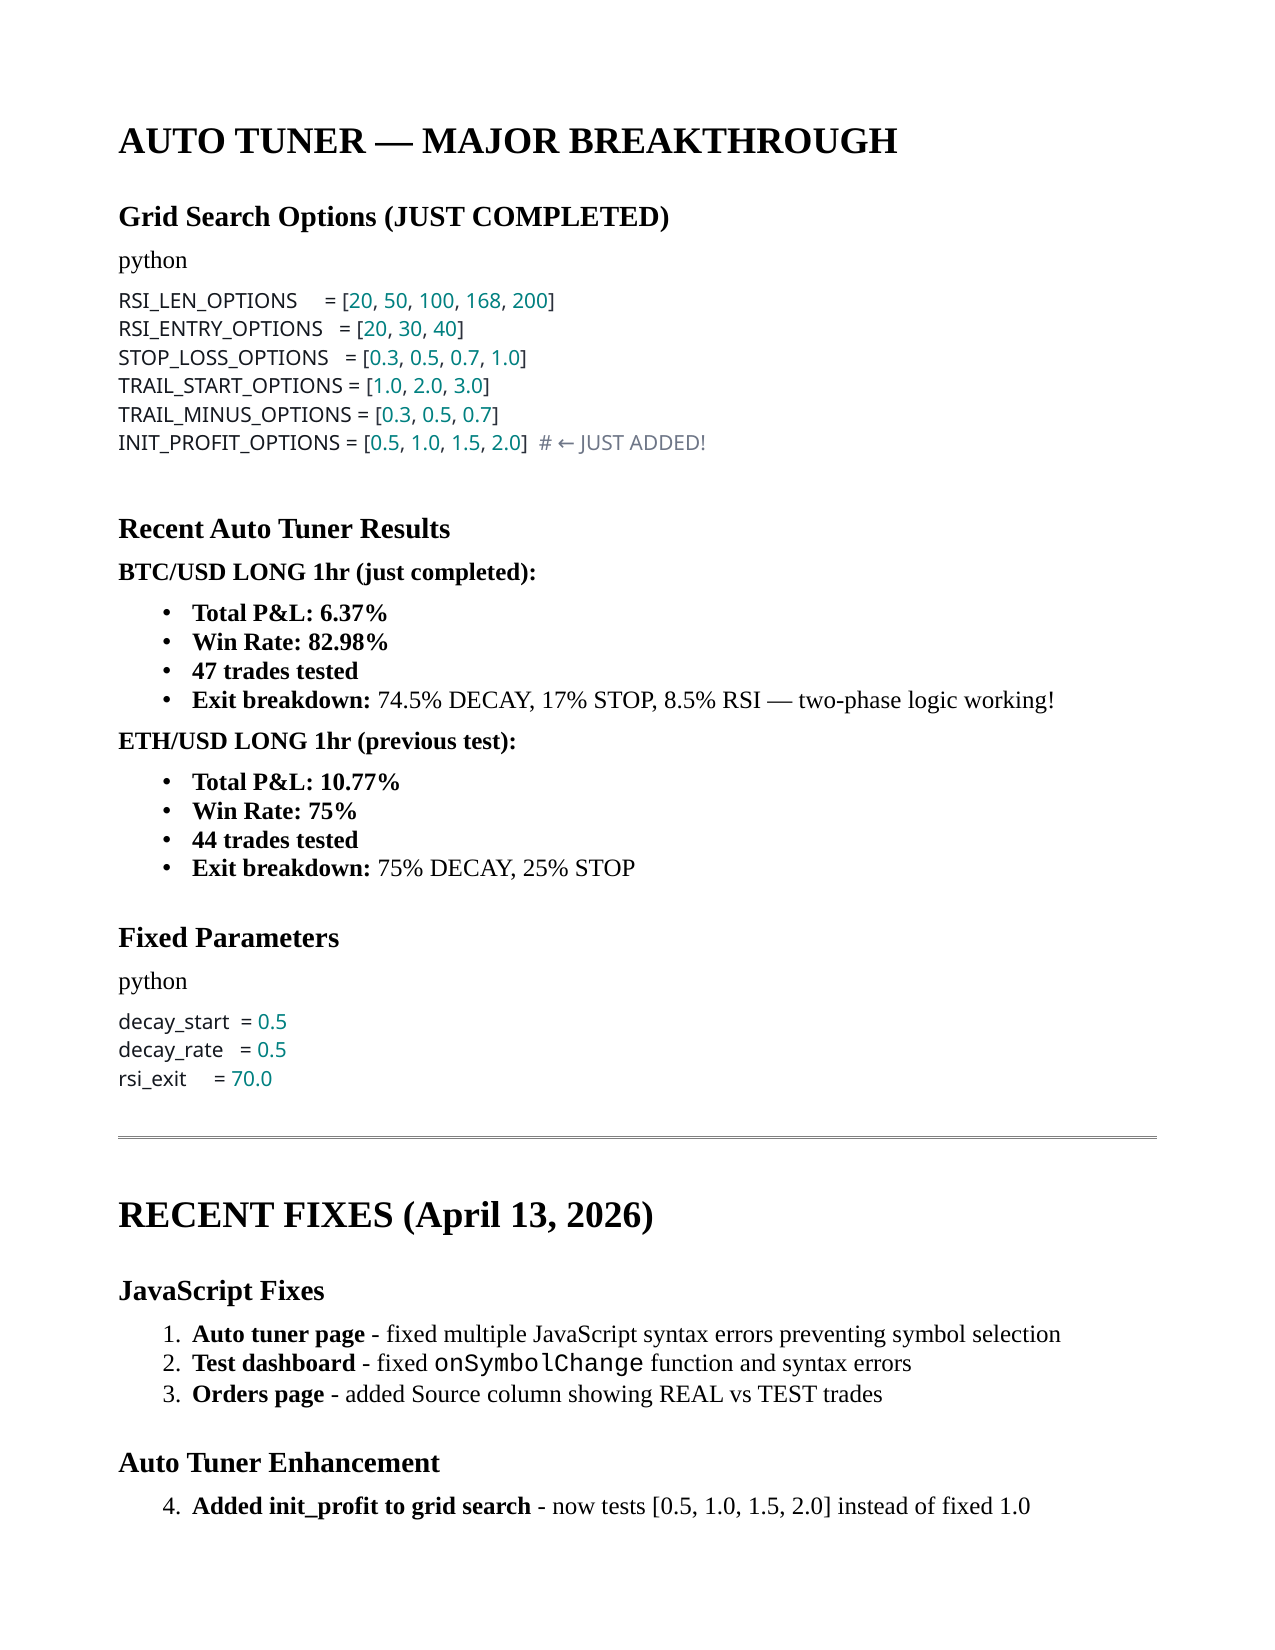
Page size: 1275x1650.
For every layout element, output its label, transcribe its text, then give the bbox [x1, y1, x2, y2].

subtitle RECENT FIXES (April 13, 2026) [118, 1193, 1157, 1236]
text decay_start = 0.5 [118, 1007, 1157, 1035]
text BTC/USD LONG 1hr (just completed): [118, 557, 1157, 586]
list Orders page - added Source column showing REAL vs TEST trades [162, 1379, 1157, 1408]
text decay_rate = 0.5 [118, 1035, 1157, 1064]
text STOP_LOSS_OPTIONS = [0.3, 0.5, 0.7, 1.0] [118, 343, 1157, 371]
text python [118, 245, 1157, 273]
list 44 trades tested [162, 825, 1157, 853]
list Added init_profit to grid search - now tests [0.5, 1.0, 1.5, 2.0] instead of fixed 1.0 [162, 1491, 1157, 1520]
list Total P&L: 10.77% [162, 767, 1157, 796]
list Total P&L: 6.37% [162, 598, 1157, 627]
list Exit breakdown: 74.5% DECAY, 17% STOP, 8.5% RSI — two-phase logic working! [162, 685, 1157, 713]
text TRAIL_START_OPTIONS = [1.0, 2.0, 3.0] [118, 371, 1157, 400]
text rsi_exit = 70.0 [118, 1064, 1157, 1092]
subtitle Fixed Parameters [118, 920, 1157, 953]
text INIT_PROFIT_OPTIONS = [0.5, 1.0, 1.5, 2.0] # ← JUST ADDED! [118, 428, 1157, 457]
list Win Rate: 82.98% [162, 627, 1157, 656]
list Exit breakdown: 75% DECAY, 25% STOP [162, 853, 1157, 882]
list Test dashboard - fixed onSymbolChange function and syntax errors [162, 1348, 1157, 1379]
text ETH/USD LONG 1hr (previous test): [118, 726, 1157, 755]
subtitle Recent Auto Tuner Results [118, 511, 1157, 545]
list 47 trades tested [162, 656, 1157, 685]
subtitle JavaScript Fixes [118, 1273, 1157, 1307]
subtitle Grid Search Options (JUST COMPLETED) [118, 199, 1157, 232]
subtitle AUTO TUNER — MAJOR BREAKTHROUGH [118, 118, 1157, 161]
text TRAIL_MINUS_OPTIONS = [0.3, 0.5, 0.7] [118, 400, 1157, 428]
subtitle Auto Tuner Enhancement [118, 1445, 1157, 1479]
text RSI_LEN_OPTIONS = [20, 50, 100, 168, 200] [118, 286, 1157, 314]
list Win Rate: 75% [162, 796, 1157, 825]
list Auto tuner page - fixed multiple JavaScript syntax errors preventing symbol selection [162, 1319, 1157, 1348]
text python [118, 966, 1157, 994]
text RSI_ENTRY_OPTIONS = [20, 30, 40] [118, 314, 1157, 343]
